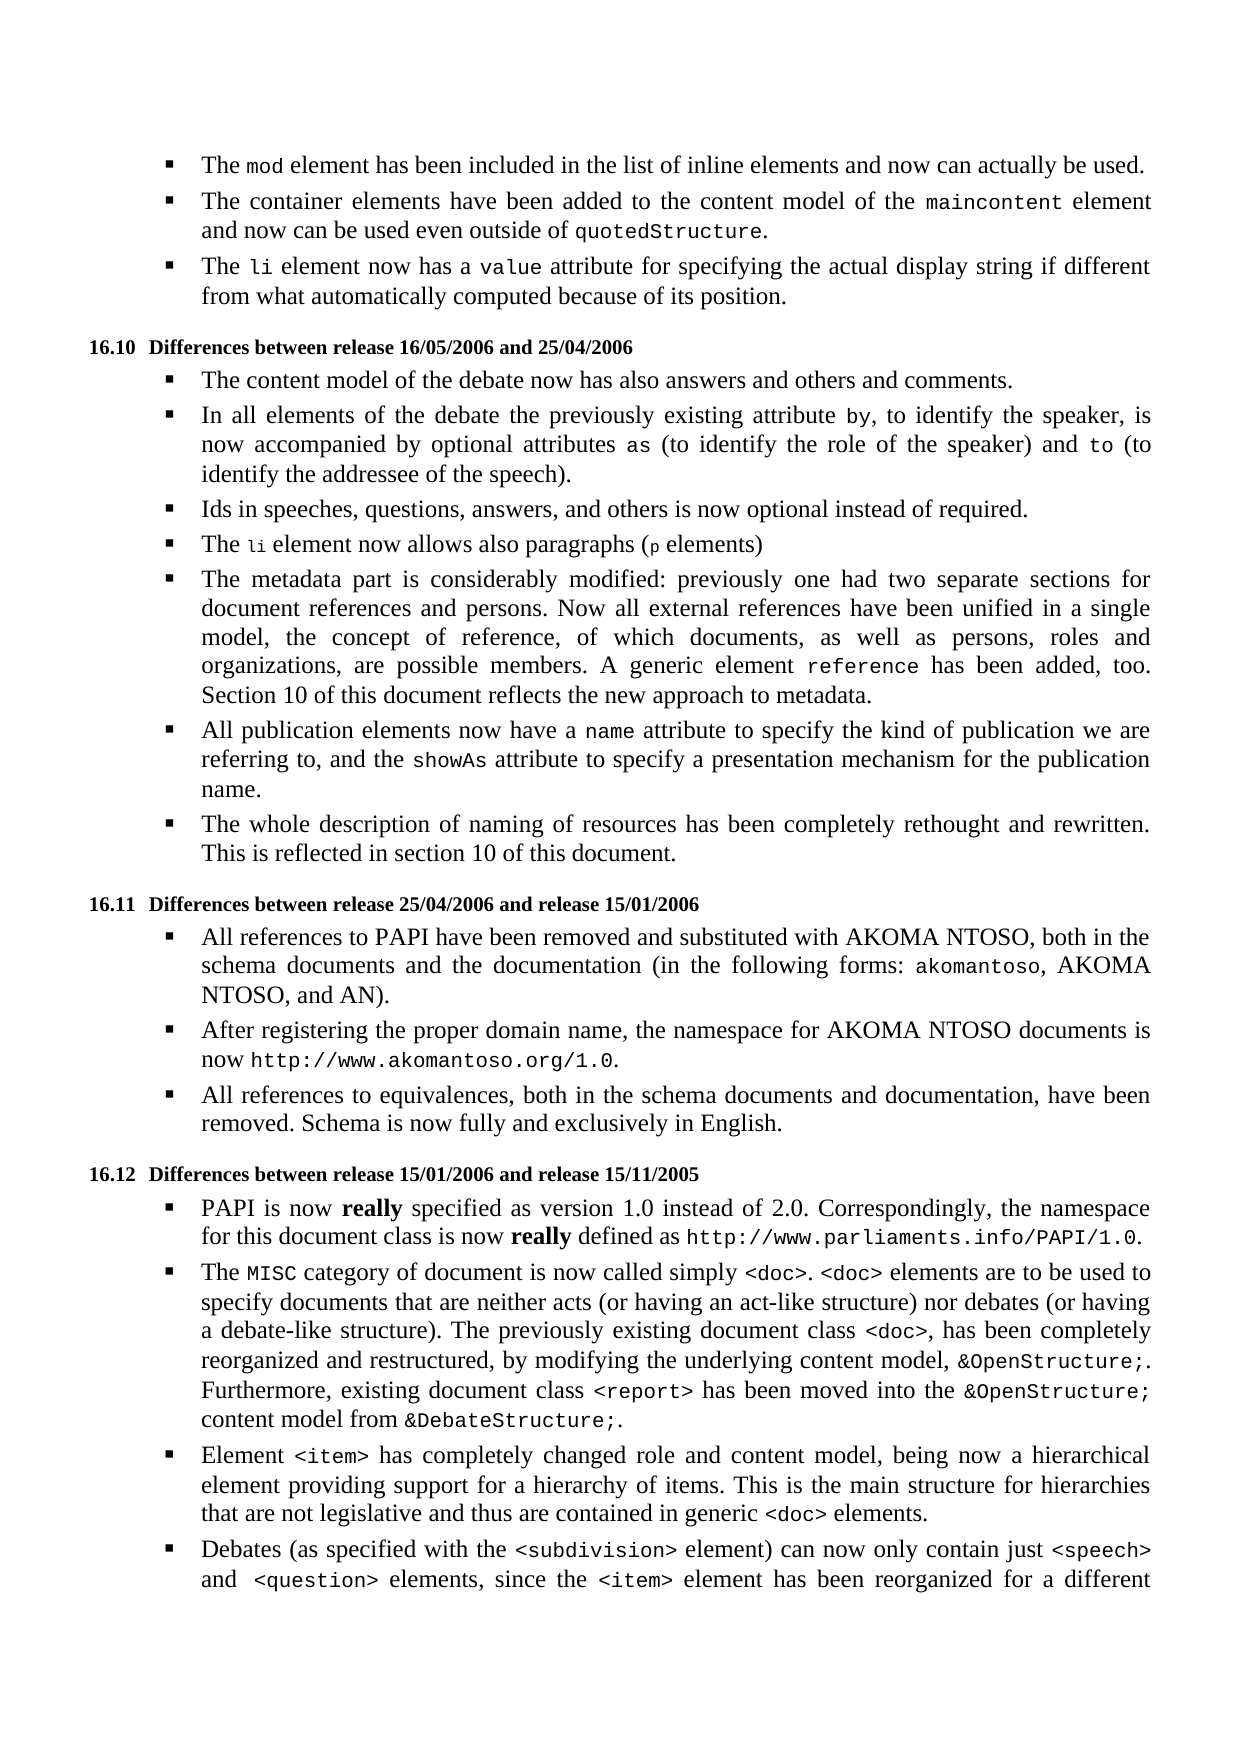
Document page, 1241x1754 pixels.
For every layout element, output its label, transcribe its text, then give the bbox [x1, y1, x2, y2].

list The li element now allows also paragraphs (p elements) [164, 529, 1151, 558]
list The mod element has been included in the list of inline elements and now can actually be used. [164, 150, 1151, 179]
list PAPI is now really specified as version 1.0 instead of 2.0. Correspondingly, the namespace for this document class is now really defined as http://www.parliaments.info/PAPI/1.0. [163, 1193, 1151, 1251]
list After registering the proper domain name, the namespace for AKOMA NTOSO documents is now http://www.akomantoso.org/1.0. [164, 1015, 1151, 1073]
list The MISC category of document is now called simply <doc>. <doc> elements are to be used to specify documents that are neither acts (or having an act-like structure) nor debates (or having a debate-like structure). The previously existing document class <doc>, has been completely reorganized and restructured, by modifying the underlying content model, &OpenStructure;. Furthermore, existing document class <report> has been moved into the &OpenStructure; content model from &DebateStructure;. [163, 1257, 1151, 1434]
list All references to PAPI have been removed and substituted with AKOMA NTOSO, both in the schema documents and the documentation (in the following forms: akomantoso, AKOMA NTOSO, and AN). [164, 922, 1151, 1009]
list All references to equivalences, both in the schema documents and documentation, have been removed. Schema is now fully and exclusively in English. [164, 1080, 1151, 1137]
list The whole description of naming of resources has been completely rethought and rewritten. This is reflected in section 10 of this document. [164, 809, 1151, 867]
list The content model of the debate now has also answers and others and comments. [164, 365, 1151, 394]
subtitle Differences between release 16/05/2006 and 25/04/2006 [89, 334, 1151, 359]
list The li element now has a value attribute for specifying the actual display string if different from what automatically computed because of its position. [164, 251, 1151, 309]
list The metadata part is considerably modified: previously one had two separate sections for document references and persons. Now all external references have been unified in a single model, the concept of reference, of which documents, as well as persons, roles and organizations, are possible members. A generic element reference has been added, too. Section 10 of this document reflects the new approach to metadata. [164, 564, 1151, 709]
list The container elements have been added to the content model of the maincontent element and now can be used even outside of quotedStructure. [164, 186, 1151, 245]
subtitle Differences between release 25/04/2006 and release 15/01/2006 [89, 892, 1151, 916]
subtitle Differences between release 15/01/2006 and release 15/11/2005 [89, 1162, 1151, 1186]
list In all elements of the debate the previously existing attribute by, to identify the speaker, is now accompanied by optional attributes as (to identify the role of the speaker) and to (to identify the addressee of the speech). [164, 400, 1151, 488]
list All publication elements now have a name attribute to specify the kind of publication we are referring to, and the showAs attribute to specify a presentation mechanism for the publication name. [164, 715, 1151, 803]
list Debates (as specified with the <subdivision> element) can now only contain just <speech> and <question> elements, since the <item> element has been reorganized for a different [163, 1534, 1151, 1593]
list Ids in speeches, questions, answers, and others is now optional instead of required. [164, 494, 1151, 523]
list Element <item> has completely changed role and content model, being now a hierarchical element providing support for a hierarchy of items. This is the main structure for hierarchies that are not legislative and thus are contained in generic <doc> elements. [163, 1440, 1151, 1528]
